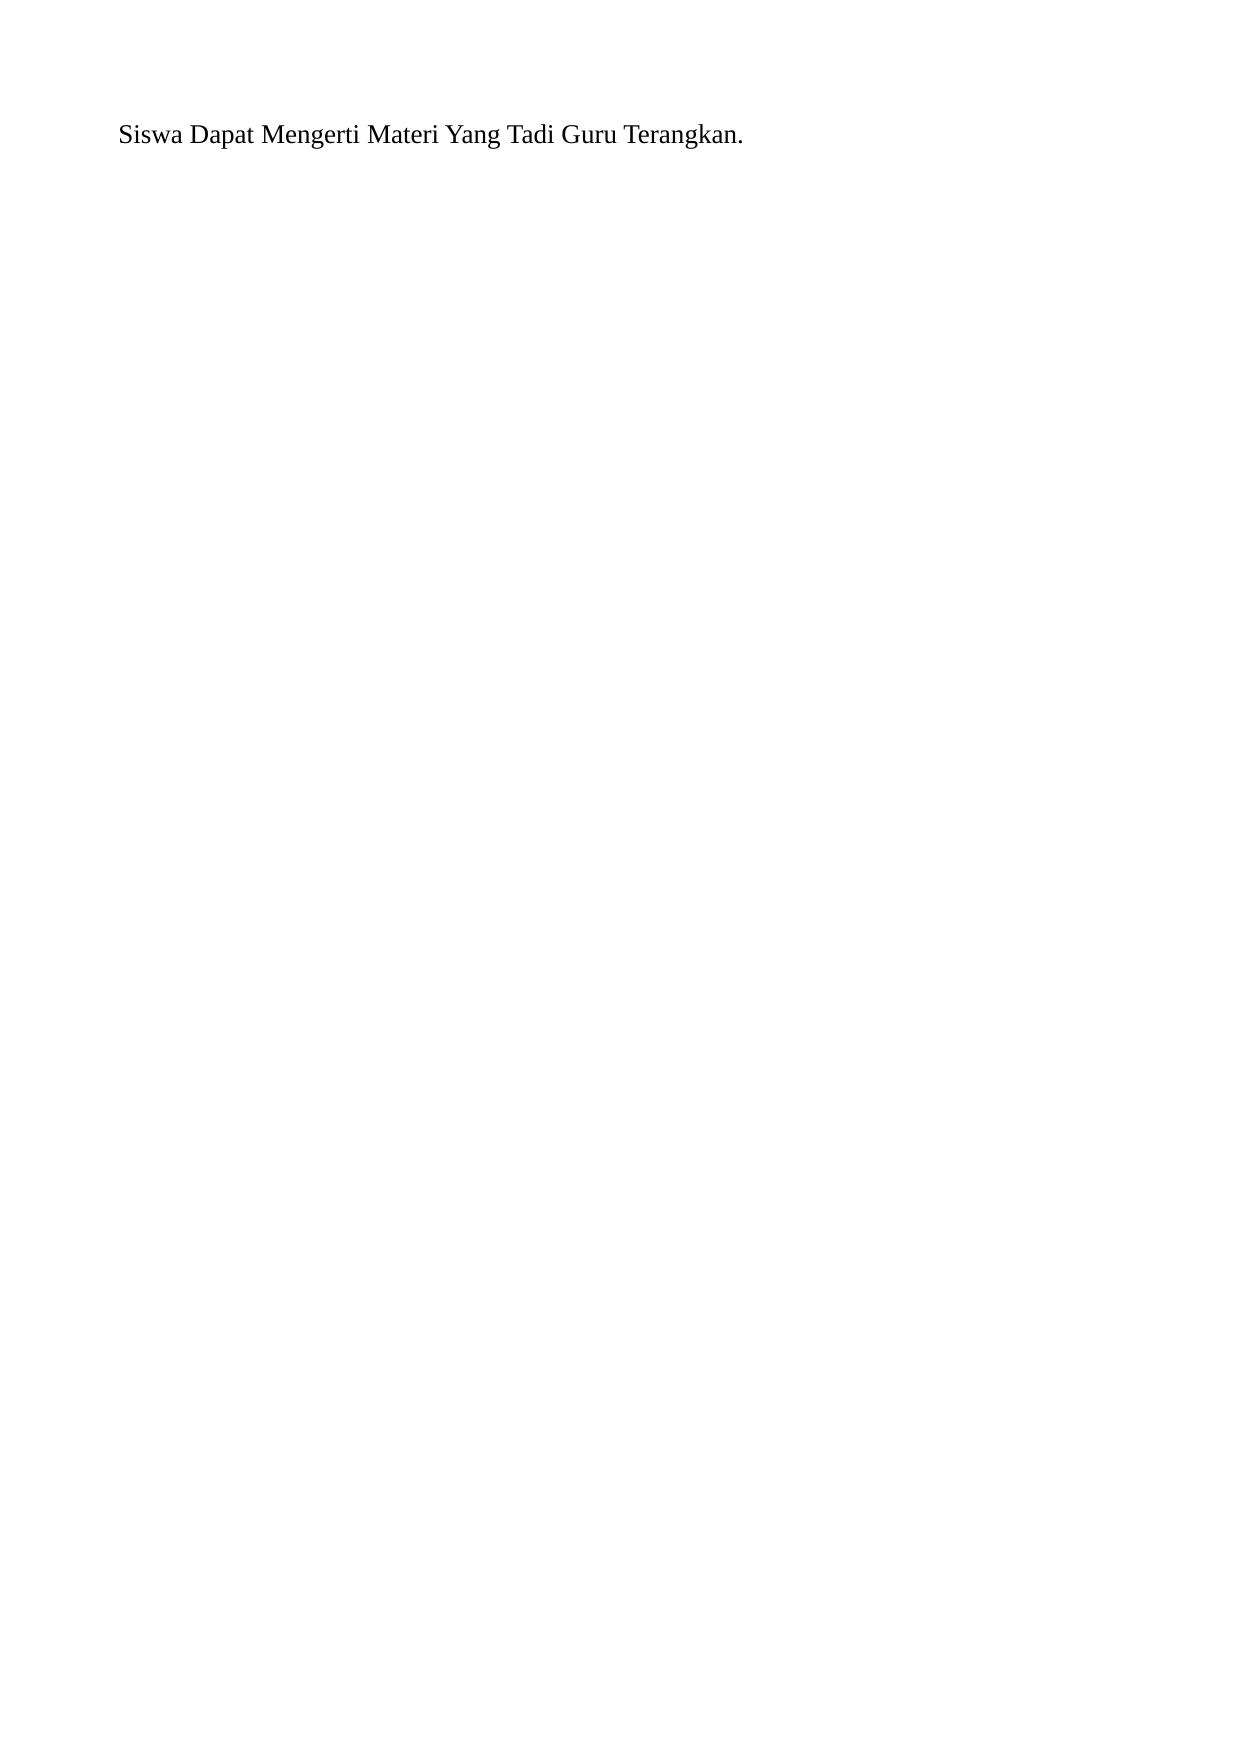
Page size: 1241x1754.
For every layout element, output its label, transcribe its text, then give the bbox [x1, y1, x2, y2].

text Siswa Dapat Mengerti Materi Yang Tadi Guru Terangkan. [118, 118, 1122, 149]
